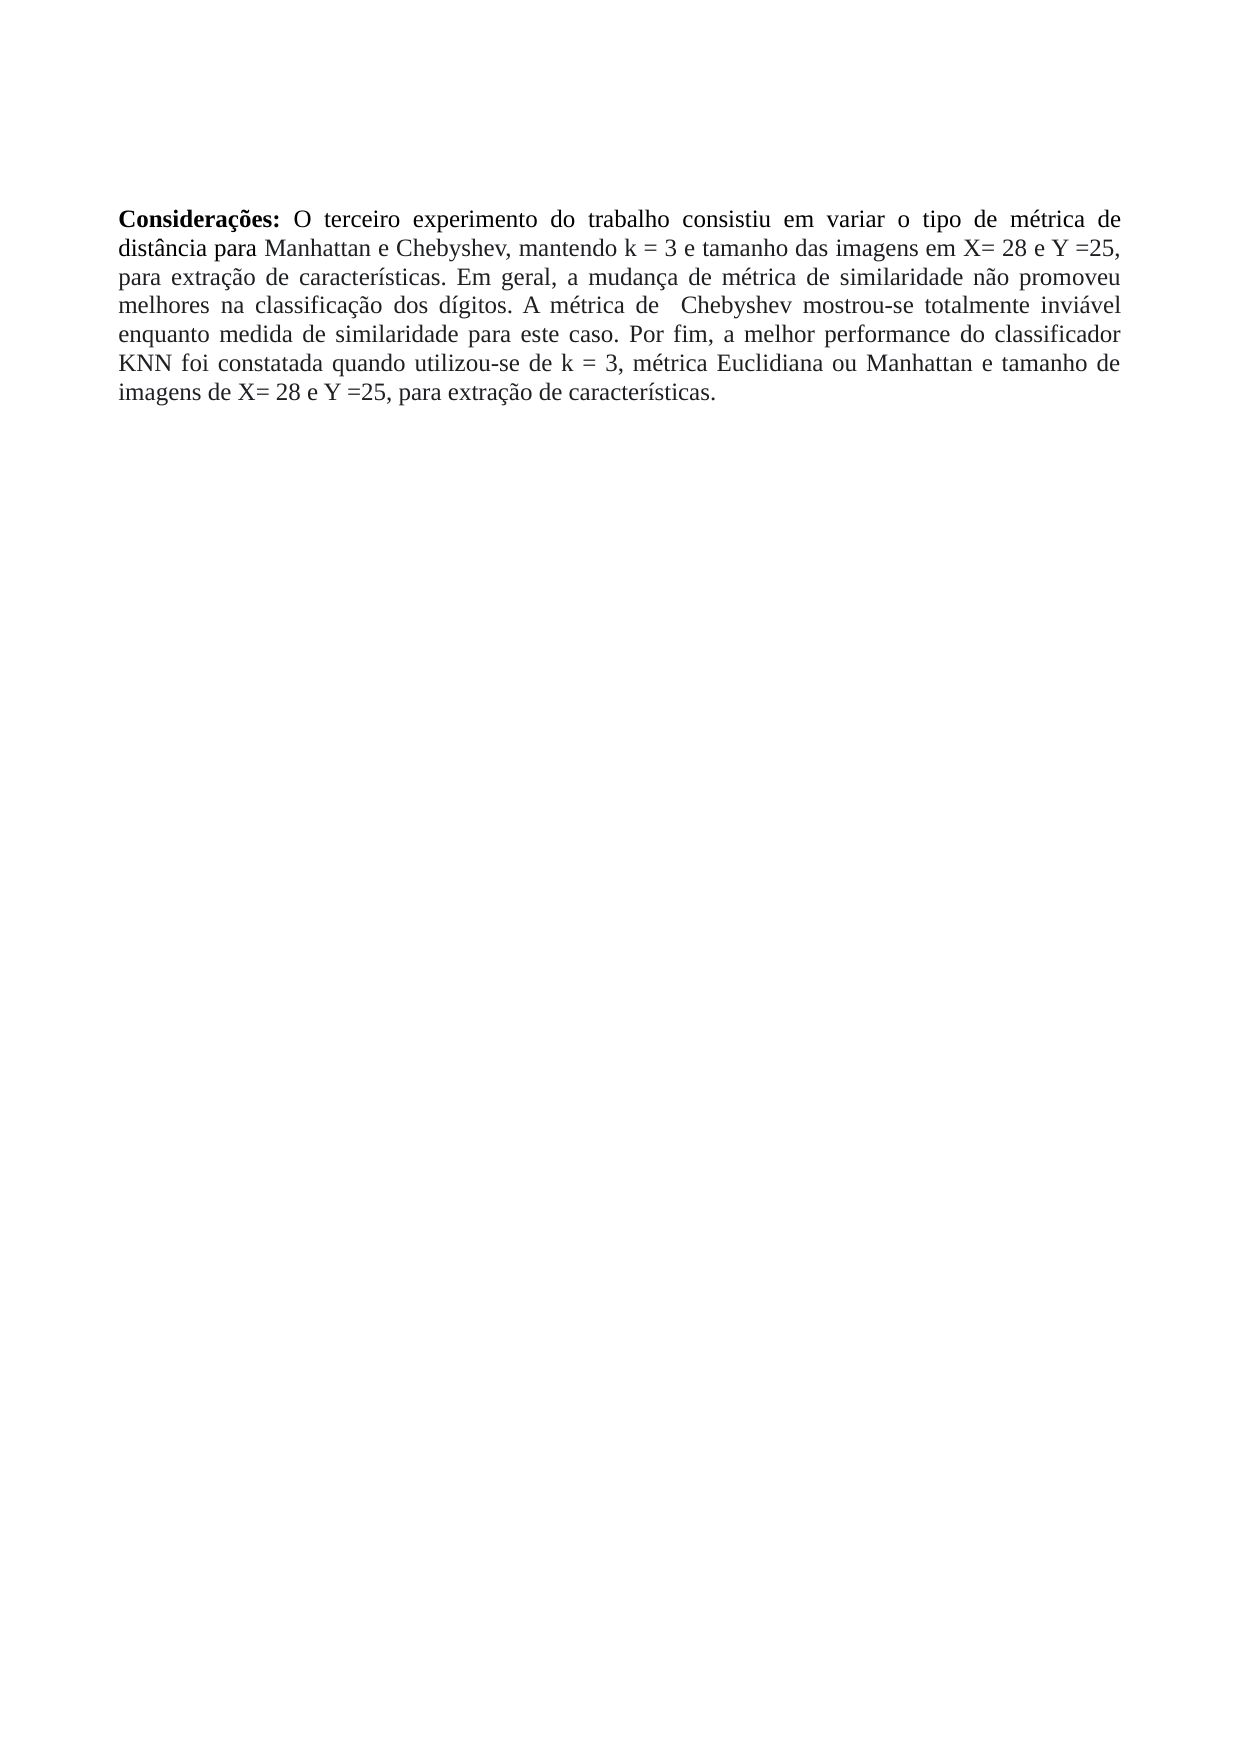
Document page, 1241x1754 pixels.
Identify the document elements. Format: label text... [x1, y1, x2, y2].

text Considerações: O terceiro experimento do trabalho consistiu em variar o tipo de métrica de distância para Manhattan e Chebyshev, mantendo k = 3 e tamanho das imagens em X= 28 e Y =25, para extração de características. Em geral, a mudança de métrica de similaridade não promoveu melhores na classificação dos dígitos. A métrica de Chebyshev mostrou-se totalmente inviável enquanto medida de similaridade para este caso. Por fim, a melhor performance do classificador KNN foi constatada quando utilizou-se de k = 3, métrica Euclidiana ou Manhattan e tamanho de imagens de X= 28 e Y =25, para extração de características. [118, 204, 1122, 406]
